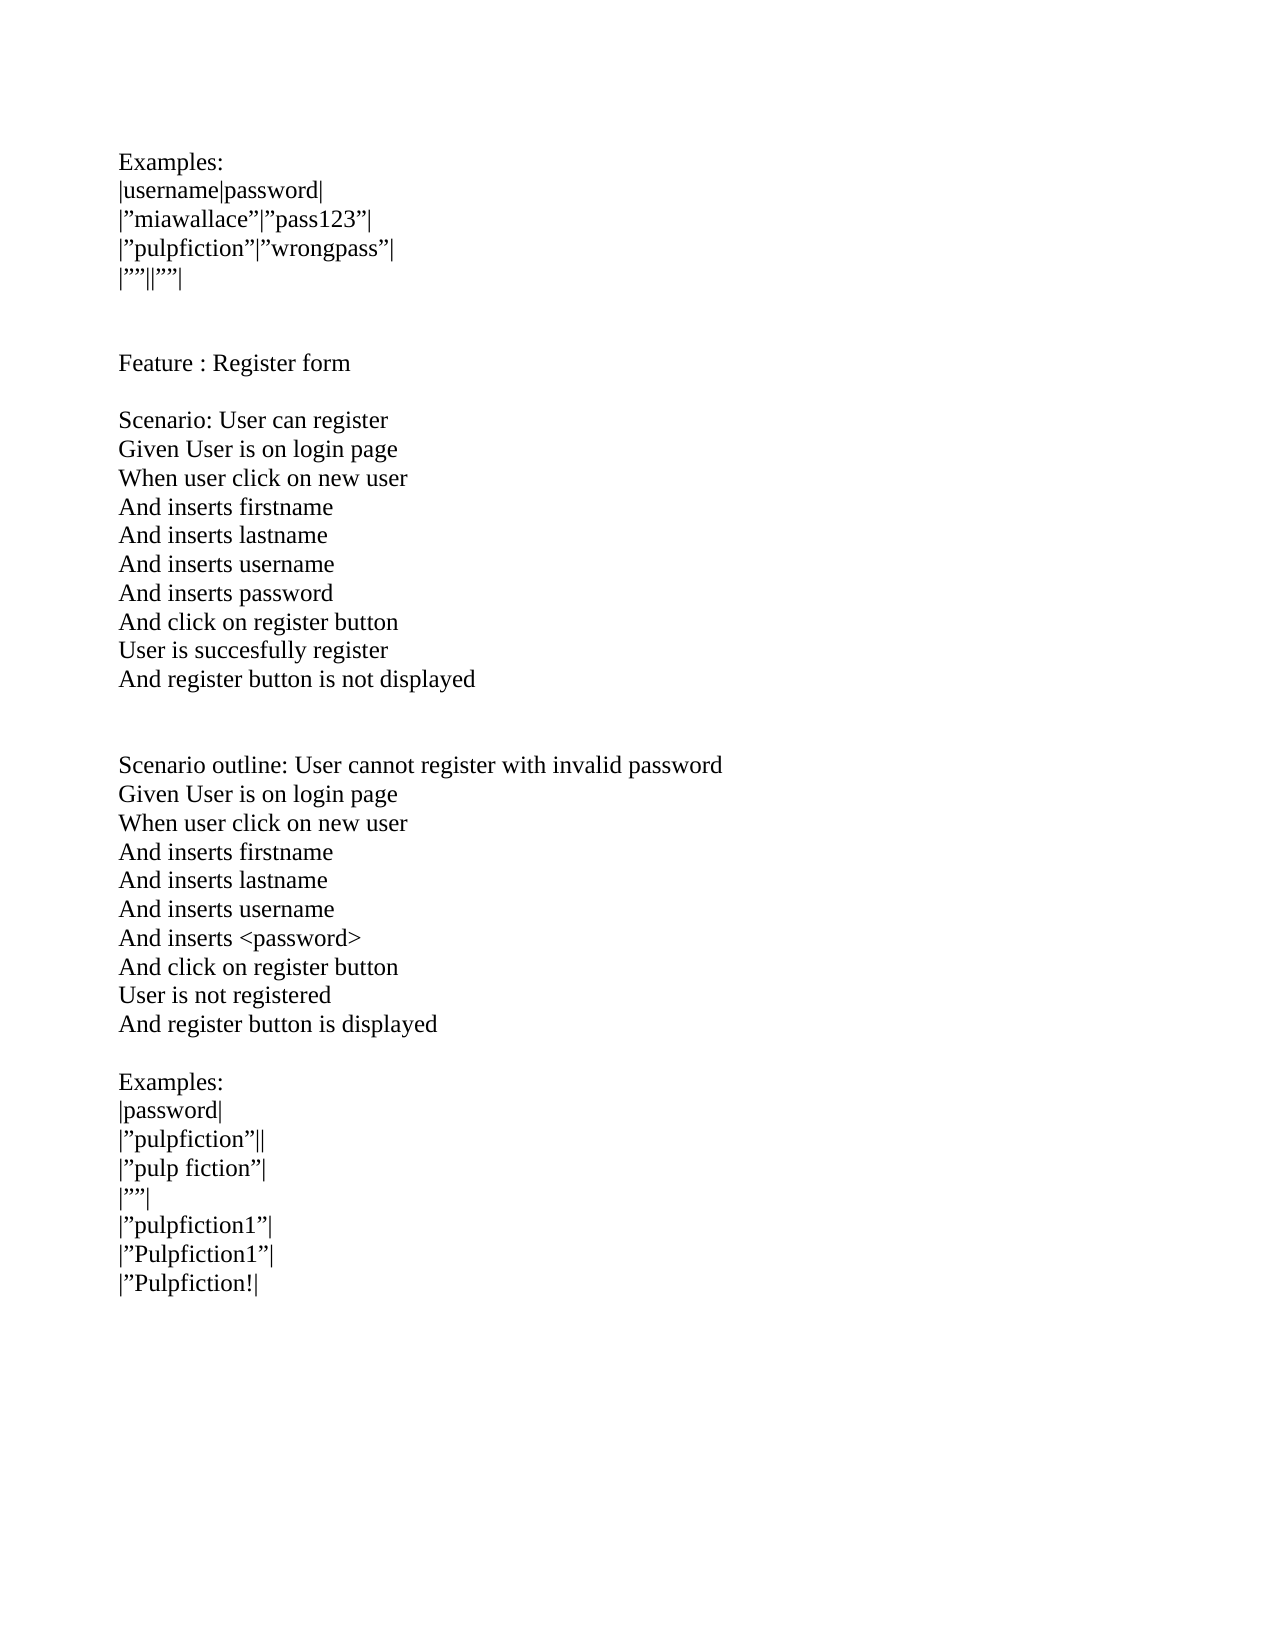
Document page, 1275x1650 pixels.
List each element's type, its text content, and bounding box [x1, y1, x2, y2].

text And inserts username [118, 894, 1157, 923]
text Given User is on login page [118, 779, 1157, 808]
text User is not registered [118, 981, 1157, 1009]
text |username|password| [118, 176, 1157, 204]
text Scenario outline: User cannot register with invalid password [118, 751, 1157, 779]
text And inserts <password> [118, 923, 1157, 952]
text |”pulpfiction”|| [118, 1124, 1157, 1153]
text |”pulp fiction”| [118, 1153, 1157, 1182]
text |”pulpfiction”|”wrongpass”| [118, 233, 1157, 262]
text |”Pulpfiction1”| [118, 1239, 1157, 1268]
text And click on register button [118, 607, 1157, 636]
text |”miawallace”|”pass123”| [118, 204, 1157, 233]
text And inserts lastname [118, 521, 1157, 549]
text When user click on new user [118, 808, 1157, 837]
text Examples: [118, 1067, 1157, 1096]
text |””||””| [118, 262, 1157, 291]
text And click on register button [118, 952, 1157, 981]
text |””| [118, 1182, 1157, 1211]
text When user click on new user [118, 463, 1157, 492]
text And inserts password [118, 578, 1157, 607]
text |password| [118, 1096, 1157, 1124]
text Examples: [118, 147, 1157, 176]
text Feature : Register form [118, 348, 1157, 377]
text And inserts firstname [118, 492, 1157, 521]
text User is succesfully register [118, 636, 1157, 664]
text And register button is displayed [118, 1009, 1157, 1038]
text And register button is not displayed [118, 664, 1157, 693]
text |”Pulpfiction!| [118, 1268, 1157, 1297]
text Scenario: User can register [118, 406, 1157, 434]
text |”pulpfiction1”| [118, 1211, 1157, 1239]
text And inserts firstname [118, 837, 1157, 866]
text And inserts lastname [118, 866, 1157, 894]
text And inserts username [118, 549, 1157, 578]
text Given User is on login page [118, 434, 1157, 463]
